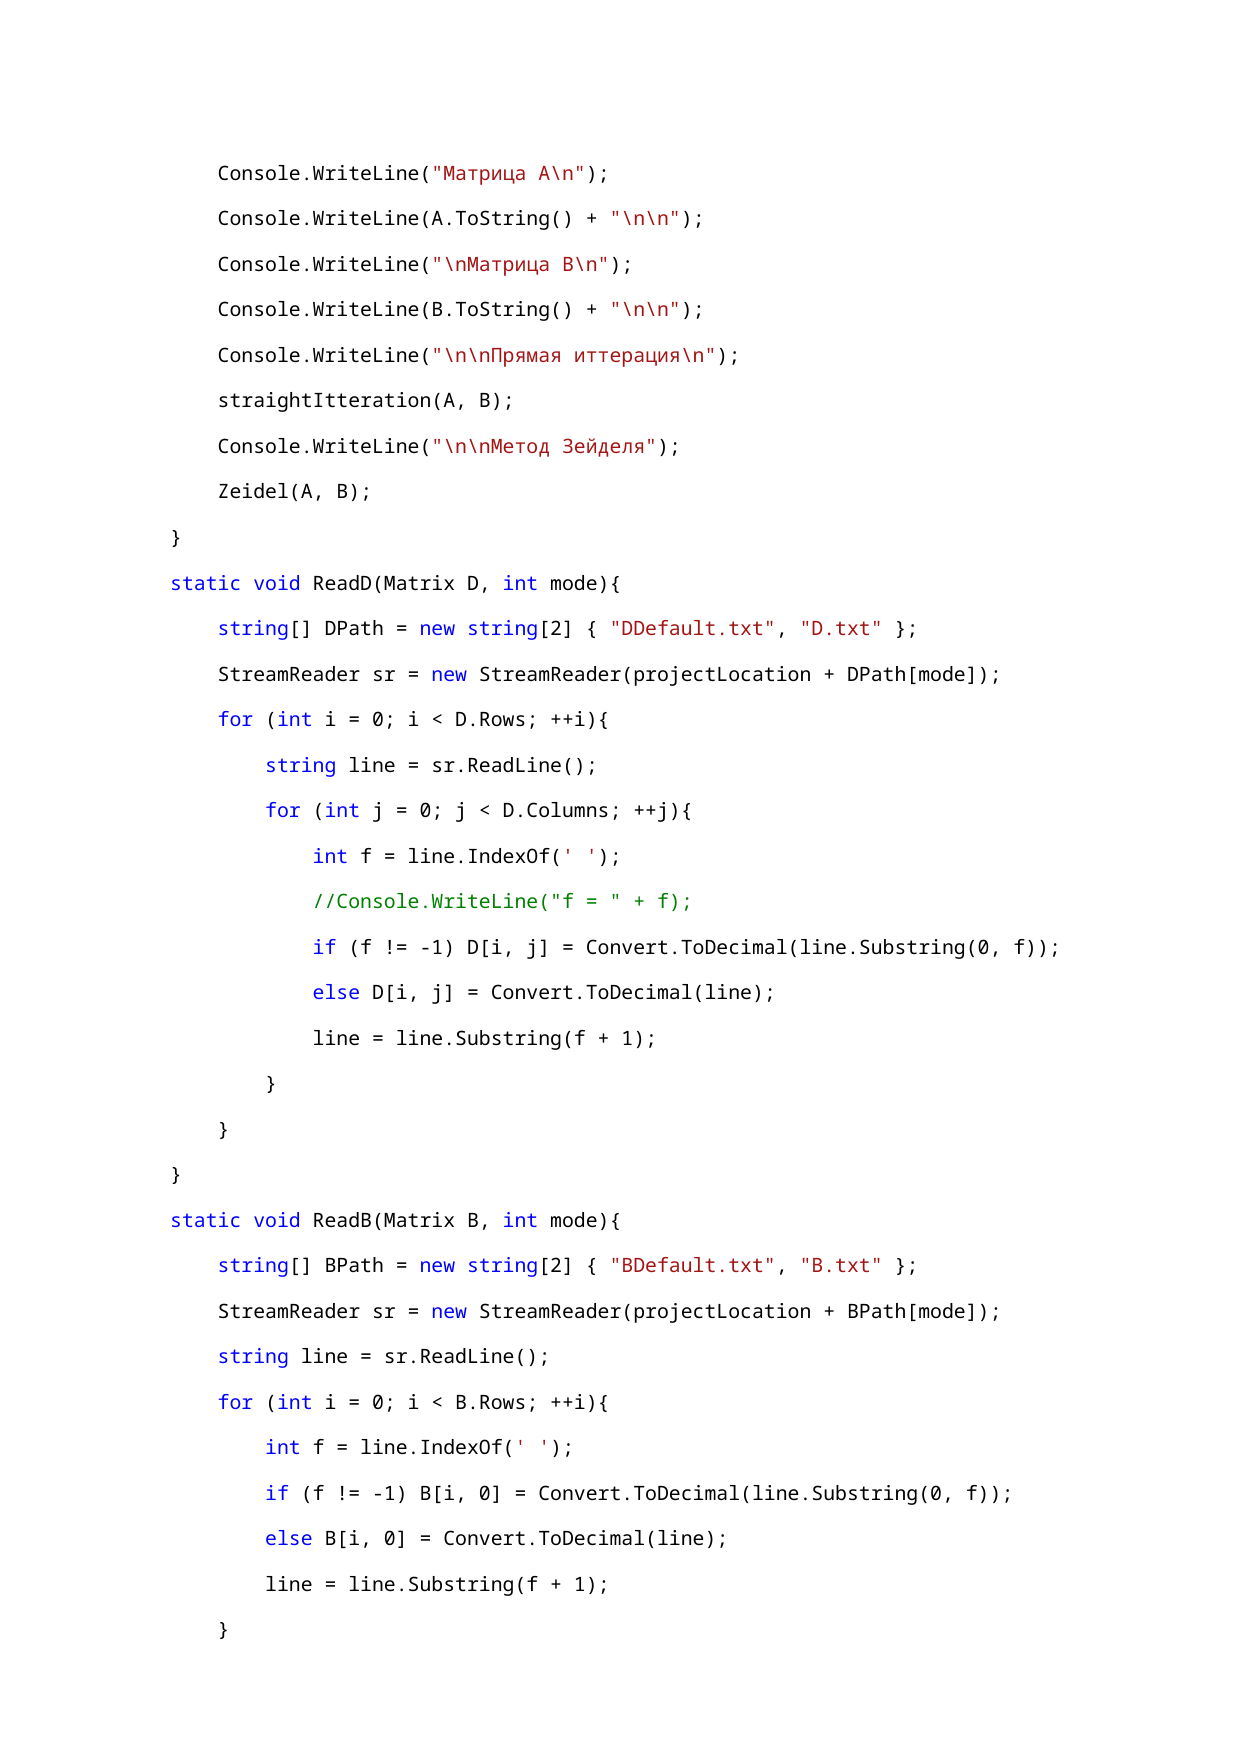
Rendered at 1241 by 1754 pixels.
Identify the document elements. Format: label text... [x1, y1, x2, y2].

text for (int j = 0; j < D.Columns; ++j){ [75, 796, 1165, 823]
text } [75, 1069, 1165, 1096]
text } [75, 1161, 1165, 1187]
text Console.WriteLine(A.ToString() + "\n\n"); [75, 204, 1165, 232]
text } [75, 523, 1165, 550]
text int f = line.IndexOf(' '); [75, 842, 1165, 869]
text Console.WriteLine("\n\nМетод Зейделя"); [75, 432, 1165, 459]
text string line = sr.ReadLine(); [75, 751, 1165, 778]
text line = line.Substring(f + 1); [75, 1024, 1165, 1051]
text Console.WriteLine("\n\nПрямая иттерация\n"); [75, 341, 1165, 368]
text if (f != -1) D[i, j] = Convert.ToDecimal(line.Substring(0, f)); [75, 933, 1165, 960]
text string[] DPath = new string[2] { "DDefault.txt", "D.txt" }; [75, 614, 1165, 641]
text static void ReadB(Matrix B, int mode){ [75, 1206, 1165, 1233]
text string line = sr.ReadLine(); [75, 1343, 1165, 1369]
text line = line.Substring(f + 1); [75, 1570, 1165, 1597]
text StreamReader sr = new StreamReader(projectLocation + BPath[mode]); [75, 1297, 1165, 1324]
text straightItteration(A, B); [75, 387, 1165, 414]
text for (int i = 0; i < B.Rows; ++i){ [75, 1388, 1165, 1415]
text } [75, 1616, 1165, 1643]
text Console.WriteLine(B.ToString() + "\n\n"); [75, 296, 1165, 323]
text string[] BPath = new string[2] { "BDefault.txt", "B.txt" }; [75, 1252, 1165, 1278]
text int f = line.IndexOf(' '); [75, 1434, 1165, 1461]
text Console.WriteLine("Матрица А\n"); [75, 159, 1165, 186]
text if (f != -1) B[i, 0] = Convert.ToDecimal(line.Substring(0, f)); [75, 1479, 1165, 1506]
text //Console.WriteLine("f = " + f); [75, 887, 1165, 914]
text Zeidel(A, B); [75, 478, 1165, 505]
text Console.WriteLine("\nМатрица В\n"); [75, 250, 1165, 277]
text StreamReader sr = new StreamReader(projectLocation + DPath[mode]); [75, 660, 1165, 687]
text for (int i = 0; i < D.Rows; ++i){ [75, 705, 1165, 732]
text } [75, 1115, 1165, 1142]
text else D[i, j] = Convert.ToDecimal(line); [75, 978, 1165, 1005]
text static void ReadD(Matrix D, int mode){ [75, 569, 1165, 596]
text else B[i, 0] = Convert.ToDecimal(line); [75, 1525, 1165, 1552]
